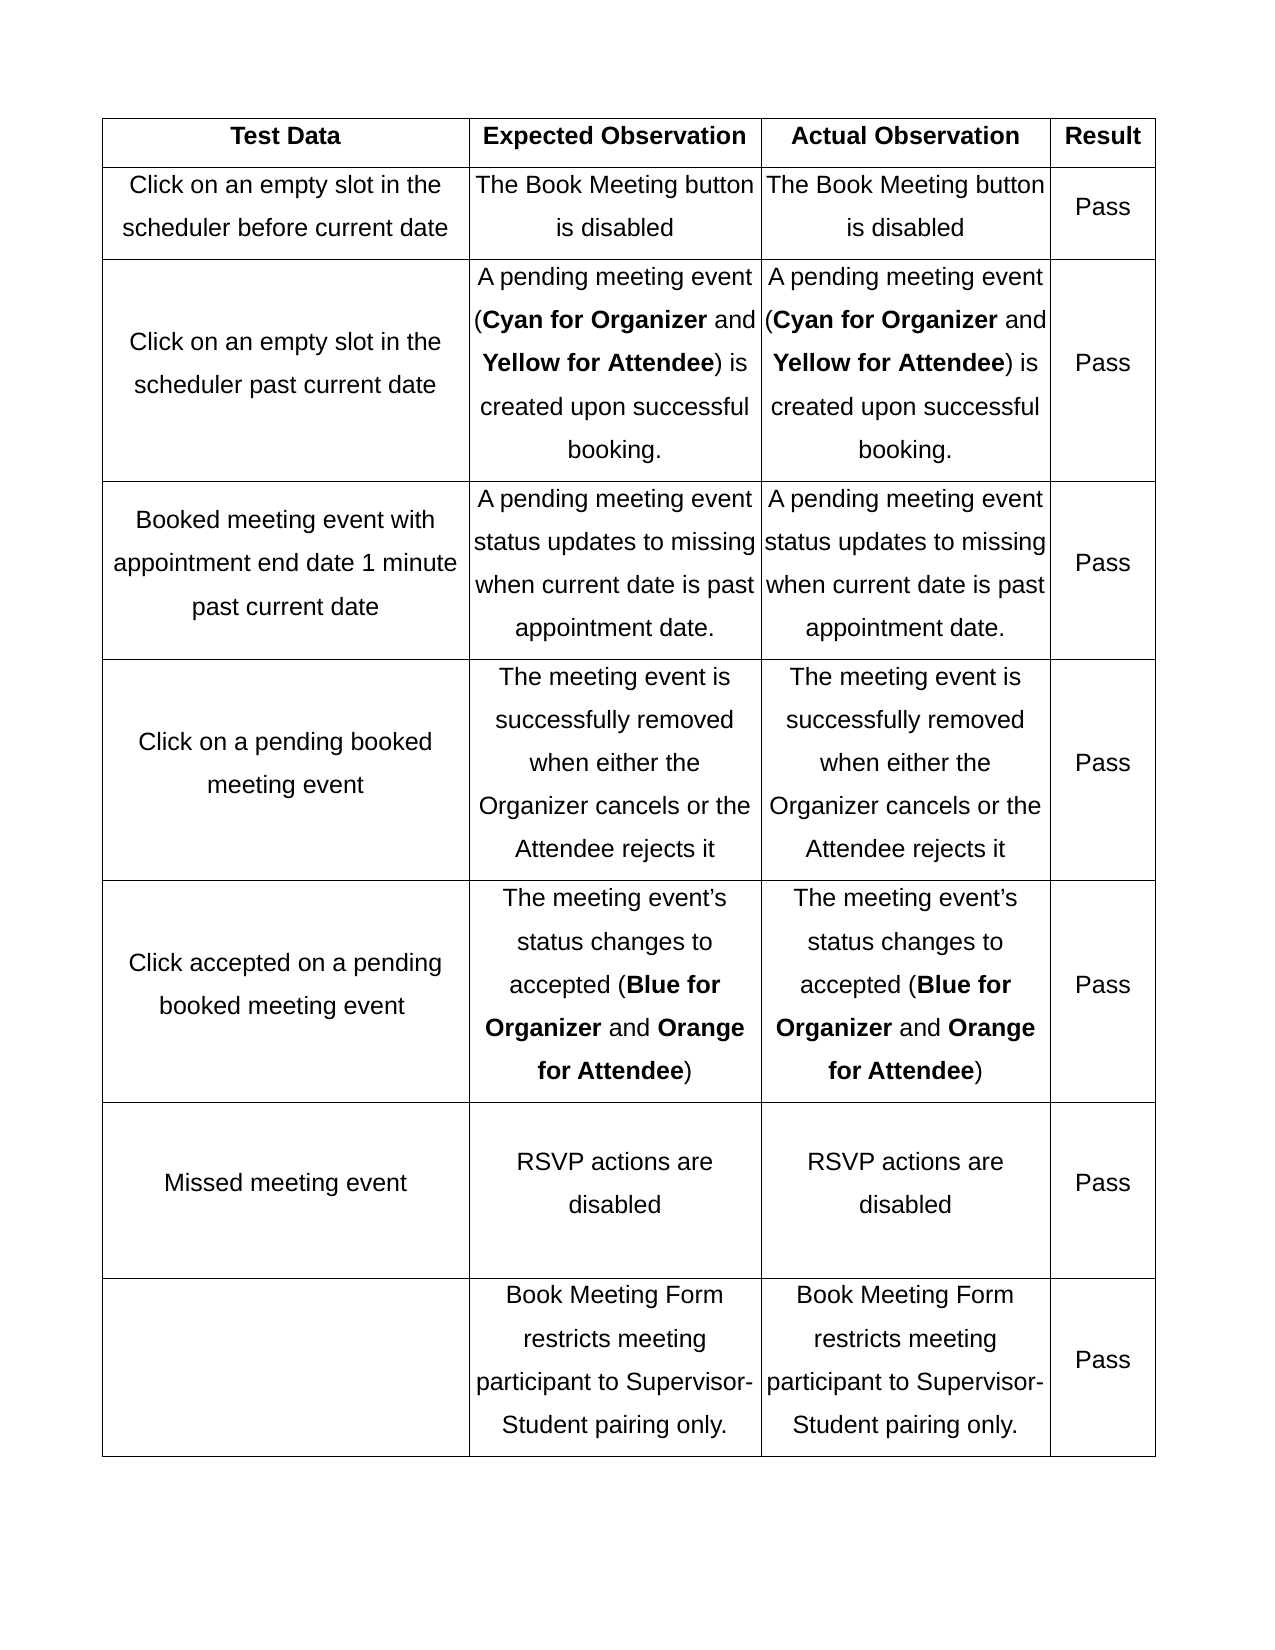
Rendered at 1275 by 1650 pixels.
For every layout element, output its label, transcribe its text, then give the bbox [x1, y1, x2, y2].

table_cell Pass [1051, 260, 1155, 481]
table_header Result [1051, 119, 1155, 167]
table_cell Pass [1051, 482, 1155, 659]
table_cell Pass [1051, 168, 1155, 259]
table_cell The meeting event is successfully removed when either the Organizer cancels or the Attendee rejects it [762, 660, 1050, 880]
table_cell Click on a pending booked meeting event [103, 660, 469, 880]
table_cell Book Meeting Form restricts meeting participant to Supervisor-Student pairing only. [762, 1279, 1050, 1456]
table_cell RSVP actions are disabled [762, 1103, 1050, 1277]
table_cell [103, 1279, 469, 1456]
table_cell The Book Meeting button is disabled [470, 168, 761, 259]
table_cell Pass [1051, 881, 1155, 1102]
table_header Test Data [103, 119, 469, 167]
table_cell Pass [1051, 1279, 1155, 1456]
table_cell The meeting event is successfully removed when either the Organizer cancels or the Attendee rejects it [470, 660, 761, 880]
table_header Expected Observation [470, 119, 761, 167]
table_cell The meeting event’s status changes to accepted (Blue for Organizer and Orange for Attendee) [762, 881, 1050, 1102]
table_cell Booked meeting event with appointment end date 1 minute past current date [103, 482, 469, 659]
table_cell The Book Meeting button is disabled [762, 168, 1050, 259]
table_cell Pass [1051, 660, 1155, 880]
table_header Actual Observation [762, 119, 1050, 167]
table_cell Missed meeting event [103, 1103, 469, 1277]
table_cell Pass [1051, 1103, 1155, 1277]
table_cell Click accepted on a pending booked meeting event [103, 881, 469, 1102]
table_cell A pending meeting event status updates to missing when current date is past appointment date. [470, 482, 761, 659]
table_cell A pending meeting event (Cyan for Organizer and Yellow for Attendee) is created upon successful booking. [470, 260, 761, 481]
table_cell A pending meeting event status updates to missing when current date is past appointment date. [762, 482, 1050, 659]
table_cell Click on an empty slot in the scheduler before current date [103, 168, 469, 259]
table_cell Book Meeting Form restricts meeting participant to Supervisor-Student pairing only. [470, 1279, 761, 1456]
table_cell Click on an empty slot in the scheduler past current date [103, 260, 469, 481]
table_cell RSVP actions are disabled [470, 1103, 761, 1277]
table_cell A pending meeting event (Cyan for Organizer and Yellow for Attendee) is created upon successful booking. [762, 260, 1050, 481]
table_cell The meeting event’s status changes to accepted (Blue for Organizer and Orange for Attendee) [470, 881, 761, 1102]
